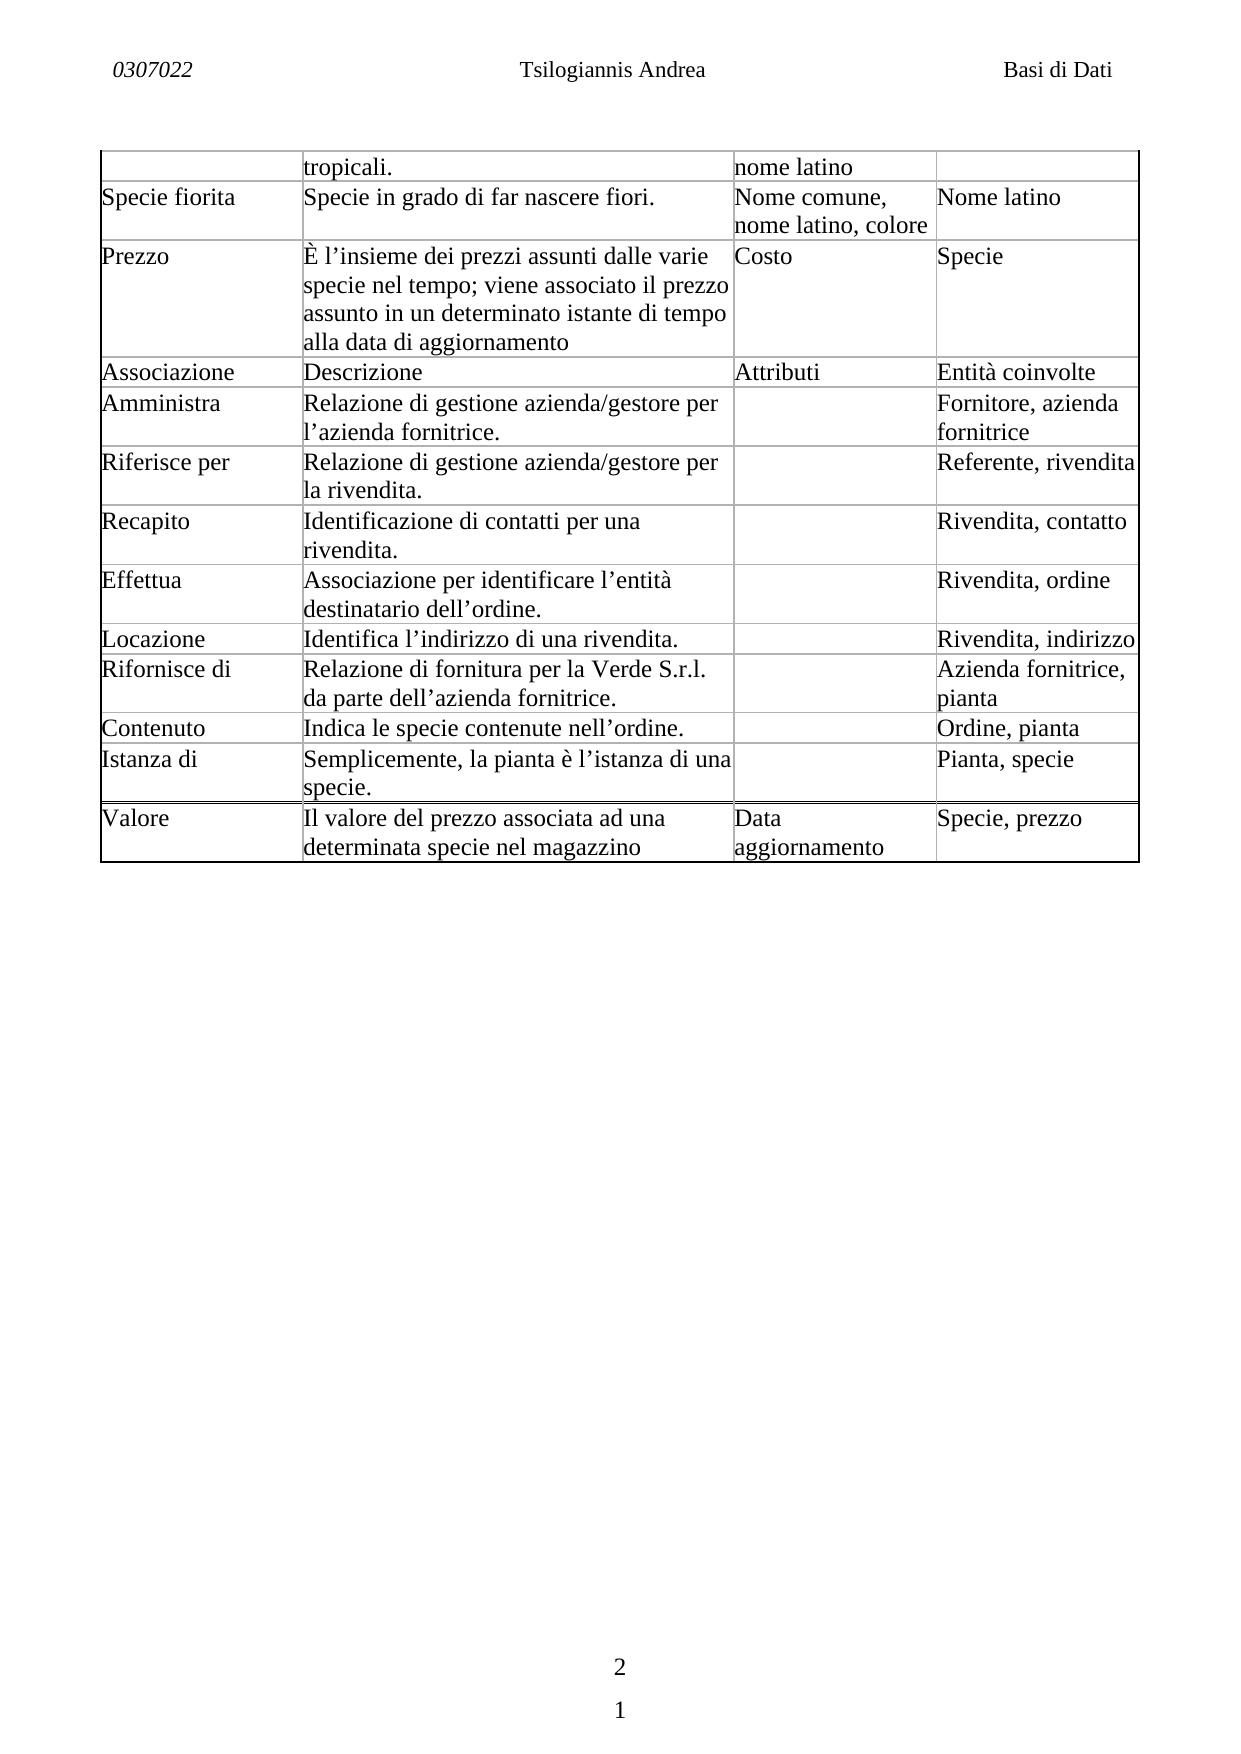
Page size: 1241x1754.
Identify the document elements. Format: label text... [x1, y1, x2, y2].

table_cell Specie fiorita [102, 182, 302, 239]
table_cell Indica le specie contenute nell’ordine. [304, 713, 733, 742]
table_cell [735, 624, 936, 653]
table_cell Istanza di [102, 744, 302, 801]
table_cell Effettua [102, 565, 302, 622]
table_cell Descrizione [304, 358, 733, 386]
table_cell Attributi [735, 358, 936, 386]
table_cell Contenuto [102, 713, 302, 742]
table_cell Pianta, specie [937, 744, 1138, 801]
table_cell Prezzo [102, 241, 302, 356]
table_cell [937, 152, 1138, 180]
table_cell Il valore del prezzo associata ad una determinata specie nel magazzino [304, 804, 733, 861]
table_cell Costo [735, 241, 936, 356]
table_cell Rivendita, indirizzo [937, 624, 1138, 653]
table_cell Relazione di fornitura per la Verde S.r.l. da parte dell’azienda fornitrice. [304, 655, 733, 712]
table_cell Valore [102, 804, 302, 861]
table_cell Recapito [102, 506, 302, 563]
table_cell Identificazione di contatti per una rivendita. [304, 506, 733, 563]
table_cell [735, 506, 936, 563]
table_cell Amministra [102, 388, 302, 445]
table_cell Locazione [102, 624, 302, 653]
table_cell Specie in grado di far nascere fiori. [304, 182, 733, 239]
table_cell [102, 152, 302, 180]
table_cell tropicali. [304, 152, 733, 180]
table_cell Fornitore, azienda fornitrice [937, 388, 1138, 445]
table_cell Rifornisce di [102, 655, 302, 712]
table_cell È l’insieme dei prezzi assunti dalle varie specie nel tempo; viene associato il prezzo assunto in un determinato istante di tempo alla data di aggiornamento [304, 241, 733, 356]
table_cell [735, 565, 936, 622]
table_cell Entità coinvolte [937, 358, 1138, 386]
table_cell Data aggiornamento [735, 804, 936, 861]
table_cell Associazione per identificare l’entità destinatario dell’ordine. [304, 565, 733, 622]
table_cell Semplicemente, la pianta è l’istanza di una specie. [304, 744, 733, 801]
table_cell Specie [937, 241, 1138, 356]
table_cell [735, 447, 936, 504]
table_cell Rivendita, contatto [937, 506, 1138, 563]
table_cell [735, 655, 936, 712]
table_cell Nome comune, nome latino, colore [735, 182, 936, 239]
table_cell Rivendita, ordine [937, 565, 1138, 622]
table_cell Identifica l’indirizzo di una rivendita. [304, 624, 733, 653]
table_cell nome latino [735, 152, 936, 180]
table_cell [735, 744, 936, 801]
table_cell Referente, rivendita [937, 447, 1138, 504]
table_cell Riferisce per [102, 447, 302, 504]
table_cell [735, 388, 936, 445]
table_cell Ordine, pianta [937, 713, 1138, 742]
table_cell Specie, prezzo [937, 804, 1138, 861]
table_cell Relazione di gestione azienda/gestore per l’azienda fornitrice. [304, 388, 733, 445]
table_cell [735, 713, 936, 742]
table_cell Associazione [102, 358, 302, 386]
table_cell Nome latino [937, 182, 1138, 239]
table_cell Relazione di gestione azienda/gestore per la rivendita. [304, 447, 733, 504]
table_cell Azienda fornitrice, pianta [937, 655, 1138, 712]
